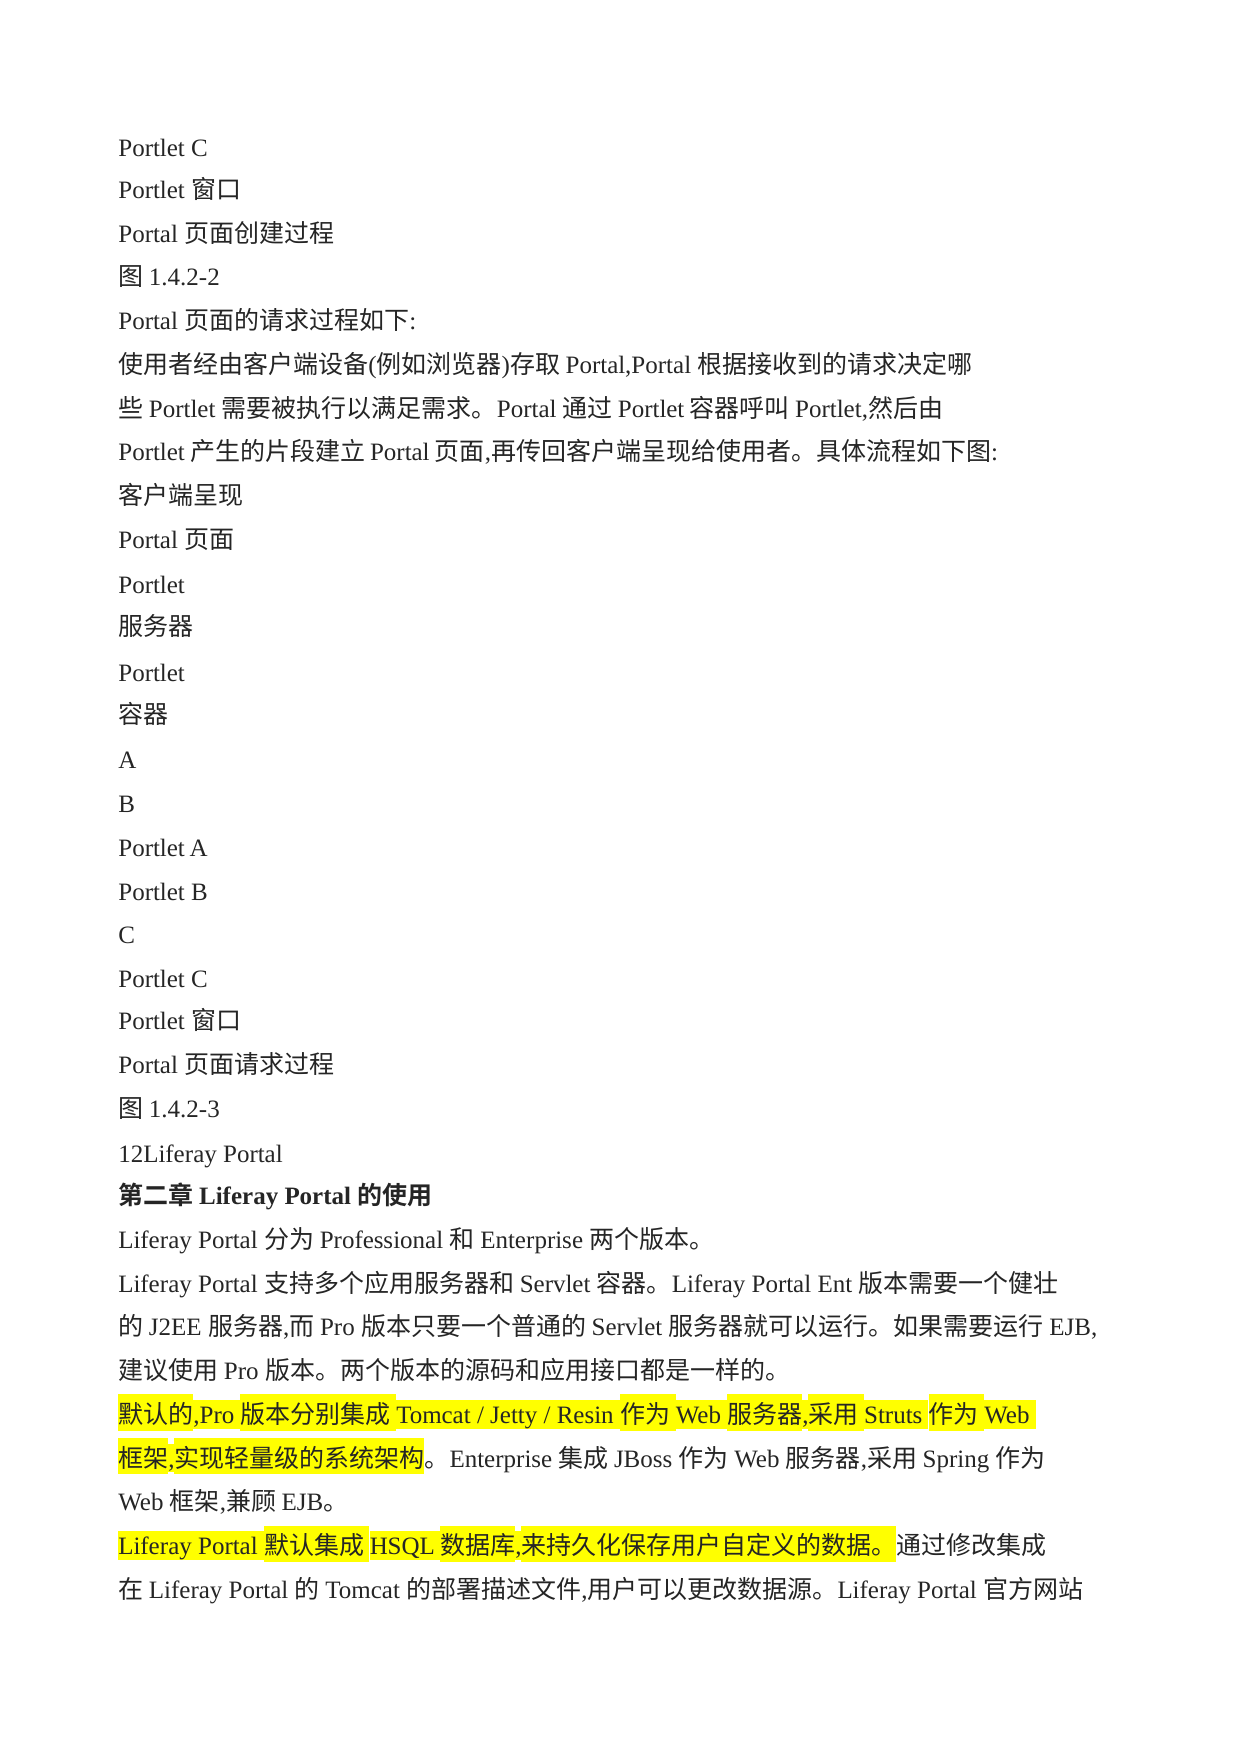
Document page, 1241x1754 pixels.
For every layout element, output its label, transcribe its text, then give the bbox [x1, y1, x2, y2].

text Liferay Portal 默认集成 HSQL 数据库,来持久化保存用户自定义的数据。通过修改集成 [118, 1518, 1122, 1562]
text Liferay Portal 分为 Professional 和 Enterprise 两个版本。 [118, 1212, 1122, 1256]
text Liferay Portal 支持多个应用服务器和 Servlet 容器。Liferay Portal Ent 版本需要一个健壮 [118, 1256, 1122, 1299]
text Portlet [118, 556, 1122, 599]
text 使用者经由客户端设备(例如浏览器)存取 Portal,Portal 根据接收到的请求决定哪 [118, 337, 1122, 381]
text 的 J2EE 服务器,而 Pro 版本只要一个普通的 Servlet 服务器就可以运行。如果需要运行 EJB, [118, 1299, 1122, 1343]
text Portlet C [118, 118, 1122, 162]
text Web 框架,兼顾 EJB。 [118, 1474, 1122, 1518]
text 在 Liferay Portal 的 Tomcat 的部署描述文件,用户可以更改数据源。Liferay Portal 官方网站 [118, 1562, 1122, 1606]
text 容器 [118, 687, 1122, 731]
text 建议使用 Pro 版本。两个版本的源码和应用接口都是一样的。 [118, 1343, 1122, 1387]
text 12Liferay Portal [118, 1124, 1122, 1168]
text 框架,实现轻量级的系统架构。Enterprise 集成 JBoss 作为 Web 服务器,采用 Spring 作为 [118, 1431, 1122, 1474]
text 服务器 [118, 599, 1122, 643]
text Portlet产生的片段建立Portal页面,再传回客户端呈现给使用者。具体流程如下图: [118, 424, 1122, 468]
text A [118, 731, 1122, 774]
text 默认的,Pro 版本分别集成 Tomcat / Jetty / Resin 作为 Web 服务器,采用 Struts 作为 Web [118, 1387, 1122, 1431]
text B [118, 774, 1122, 818]
text Portlet C [118, 949, 1122, 993]
text Portal 页面创建过程 [118, 206, 1122, 249]
text Portal 页面请求过程 [118, 1037, 1122, 1081]
text Portal 页面的请求过程如下: [118, 293, 1122, 337]
text 些 Portlet 需要被执行以满足需求。Portal 通过Portlet容器呼叫 Portlet,然后由 [118, 381, 1122, 424]
text Portlet 窗口 [118, 993, 1122, 1037]
text Portlet 窗口 [118, 162, 1122, 206]
text 图 1.4.2-3 [118, 1081, 1122, 1124]
text C [118, 906, 1122, 949]
text 图 1.4.2-2 [118, 249, 1122, 293]
text Portlet A [118, 818, 1122, 862]
text Portal 页面 [118, 512, 1122, 556]
text Portlet [118, 643, 1122, 687]
text 第二章 Liferay Portal 的使用 [118, 1168, 1122, 1212]
text 客户端呈现 [118, 468, 1122, 512]
text Portlet B [118, 862, 1122, 906]
